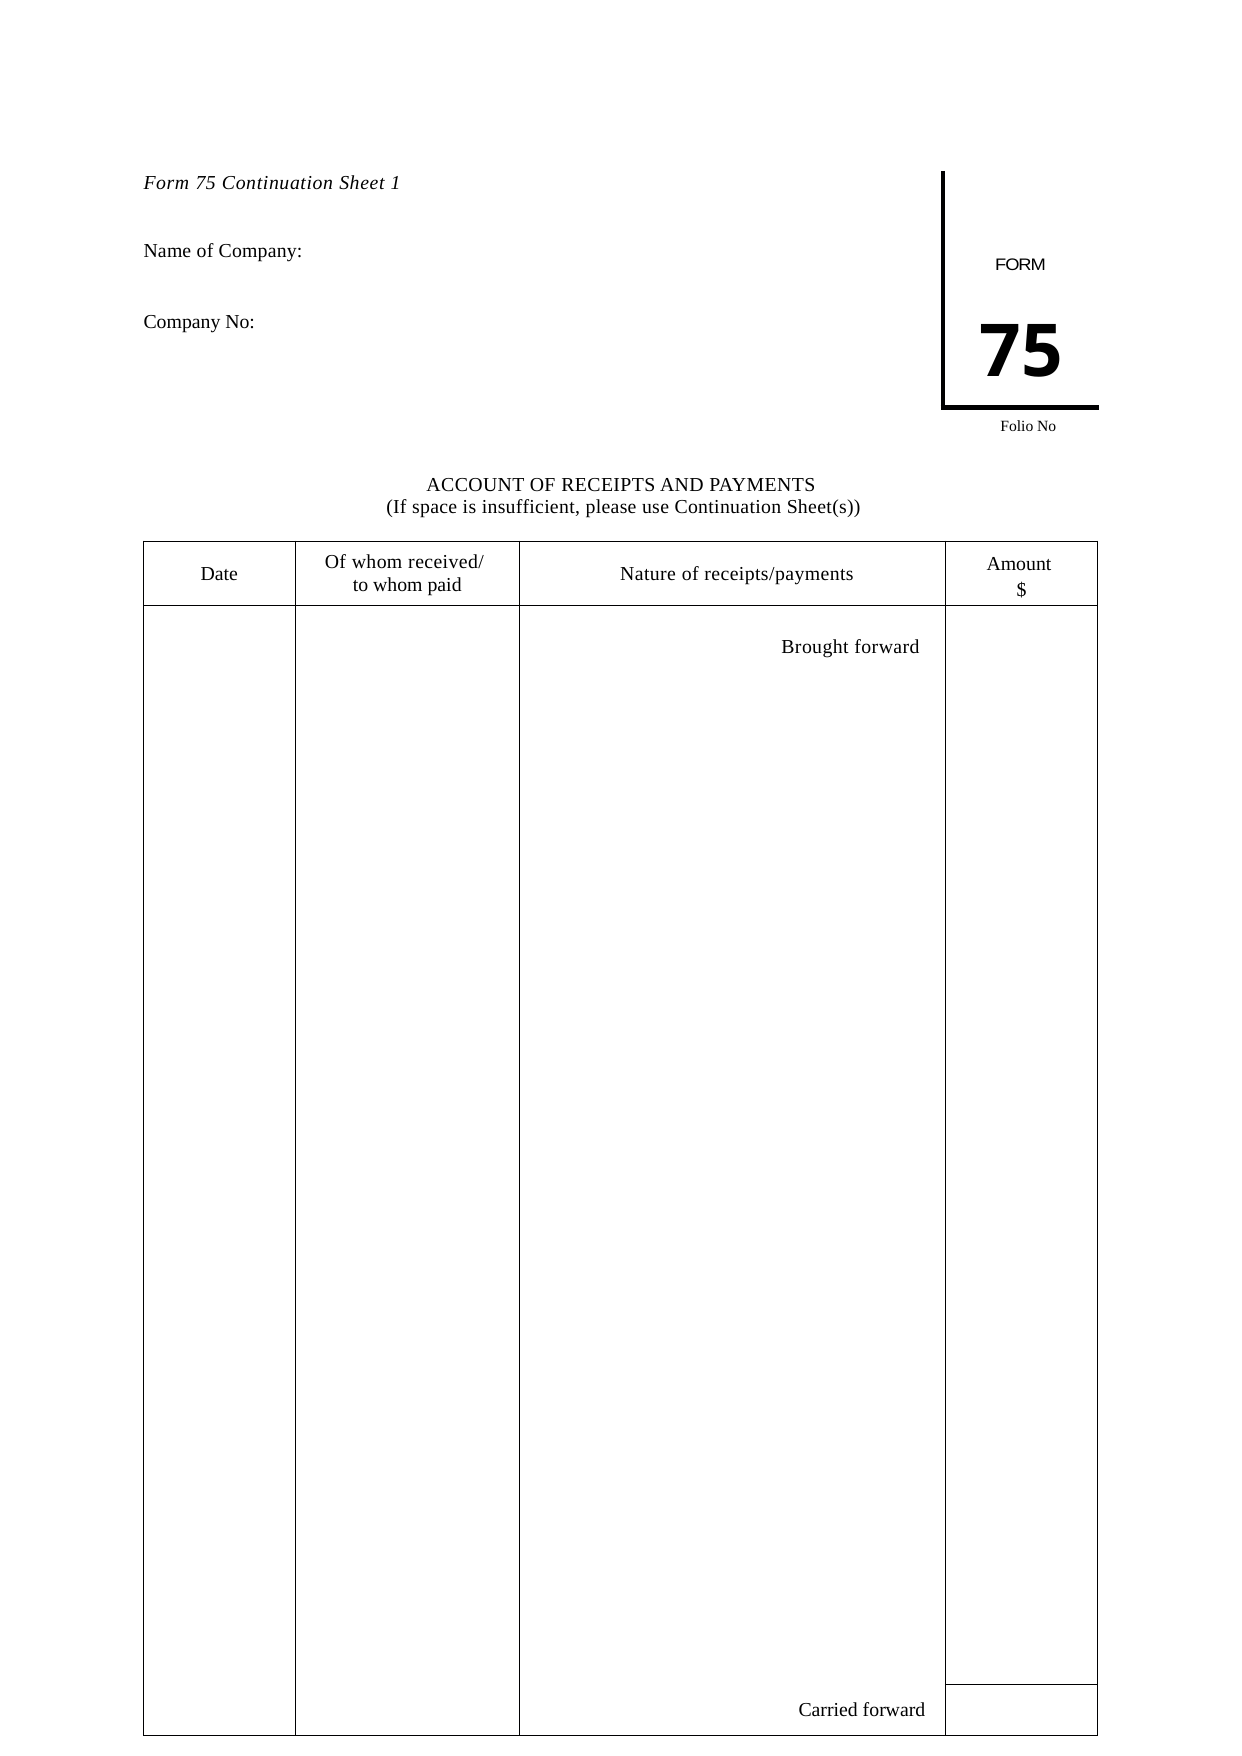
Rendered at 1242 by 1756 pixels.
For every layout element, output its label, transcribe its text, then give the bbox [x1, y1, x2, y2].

table_cell [296, 1684, 519, 1735]
table_cell 75 [945, 291, 1099, 405]
table_cell [144, 606, 295, 1684]
table_cell [946, 1685, 1097, 1735]
table_header Date [144, 542, 295, 605]
table_cell [946, 606, 1097, 1684]
text ACCOUNT OF RECEIPTS AND PAYMENTS (If space is insufficient, please use Continuation Sheet(s)) [142, 472, 1105, 518]
text Folio No [142, 417, 1056, 435]
table_header FORM [945, 171, 1099, 291]
table_cell Company No: <o.name> [143, 291, 941, 405]
table_cell [296, 606, 519, 1684]
table_header Amount $ [946, 542, 1097, 605]
table_cell Carried forward [520, 1684, 945, 1735]
table_header Nature of receipts/payments [520, 542, 945, 605]
table_cell Brought forward [520, 606, 945, 1684]
table_header Form 75 Continuation Sheet 1 Name of Company: <o.name> [143, 171, 941, 291]
table_header Of whom received/ to whom paid [296, 542, 519, 605]
table_cell [144, 1684, 295, 1735]
